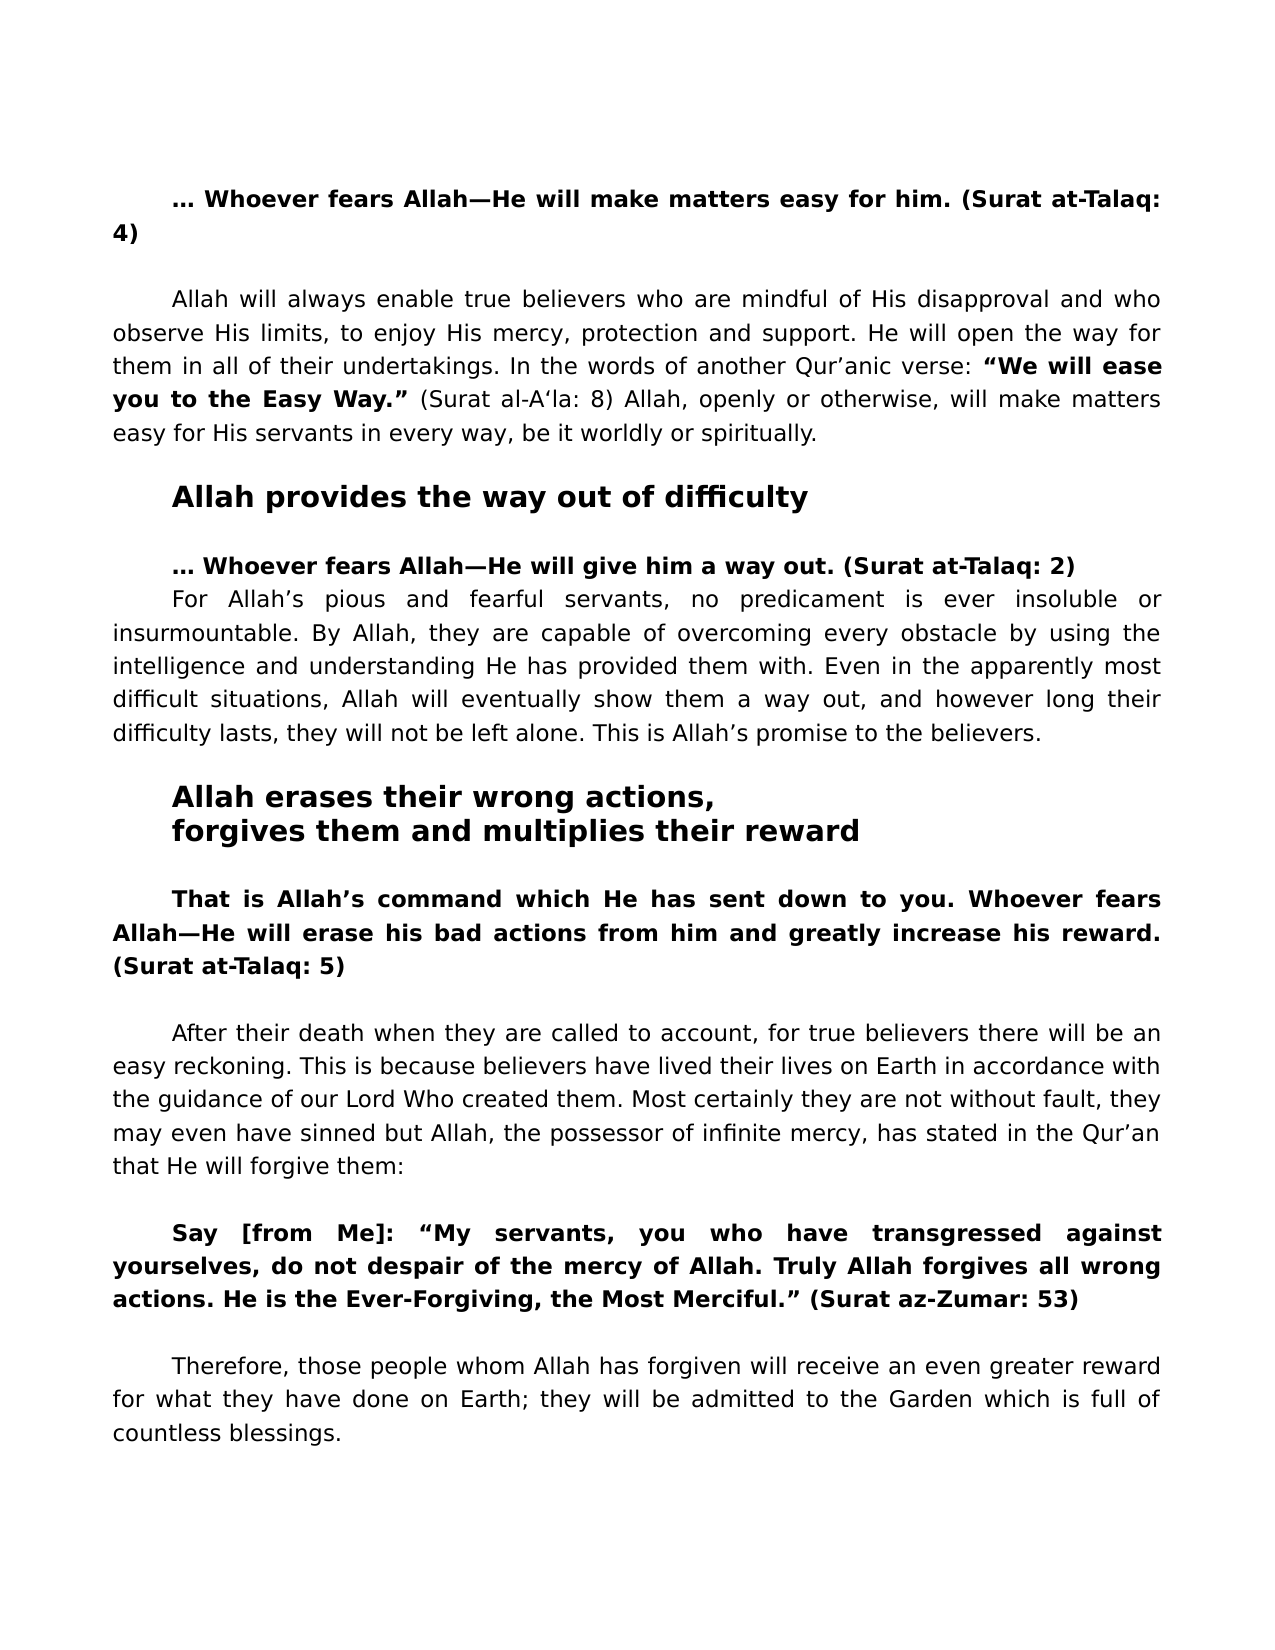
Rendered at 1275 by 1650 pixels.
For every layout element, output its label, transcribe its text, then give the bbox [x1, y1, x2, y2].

text Allah erases their wrong actions, [112, 781, 1162, 814]
text … Whoever fears Allah—He will give him a way out. (Surat at-Talaq: 2) [112, 548, 1162, 581]
text … Whoever fears Allah—He will make matters easy for him. (Surat at-Talaq: 4) [112, 181, 1162, 248]
text That is Allah’s command which He has sent down to you. Whoever fears Allah—He will erase his bad actions from him and greatly increase his reward. (Surat at-Talaq: 5) [112, 881, 1162, 981]
text Therefore, those people whom Allah has forgiven will receive an even greater reward for what they have done on Earth; they will be admitted to the Garden which is full of countless blessings. [112, 1348, 1162, 1448]
text Say [from Me]: “My servants, you who have transgressed against yourselves, do not despair of the mercy of Allah. Truly Allah forgives all wrong actions. He is the Ever-Forgiving, the Most Merciful.” (Surat az-Zumar: 53) [112, 1214, 1162, 1314]
text After their death when they are called to account, for true believers there will be an easy reckoning. This is because believers have lived their lives on Earth in accordance with the guidance of our Lord Who created them. Most certainly they are not without fault, they may even have sinned but Allah, the possessor of infinite mercy, has stated in the Qur’an that He will forgive them: [112, 1014, 1162, 1181]
text Allah will always enable true believers who are mindful of His disapproval and who observe His limits, to enjoy His mercy, protection and support. He will open the way for them in all of their undertakings. In the words of another Qur’anic verse: “We will ease you to the Easy Way.” (Surat al-A‘la: 8) Allah, openly or otherwise, will make matters easy for His servants in every way, be it worldly or spiritually. [112, 281, 1162, 448]
text Allah provides the way out of difficulty [112, 481, 1162, 514]
text forgives them and multiplies their reward [112, 814, 1162, 848]
text For Allah’s pious and fearful servants, no predicament is ever insoluble or insurmountable. By Allah, they are capable of overcoming every obstacle by using the intelligence and understanding He has provided them with. Even in the apparently most difficult situations, Allah will eventually show them a way out, and however long their difficulty lasts, they will not be left alone. This is Allah’s promise to the believers. [112, 581, 1162, 748]
